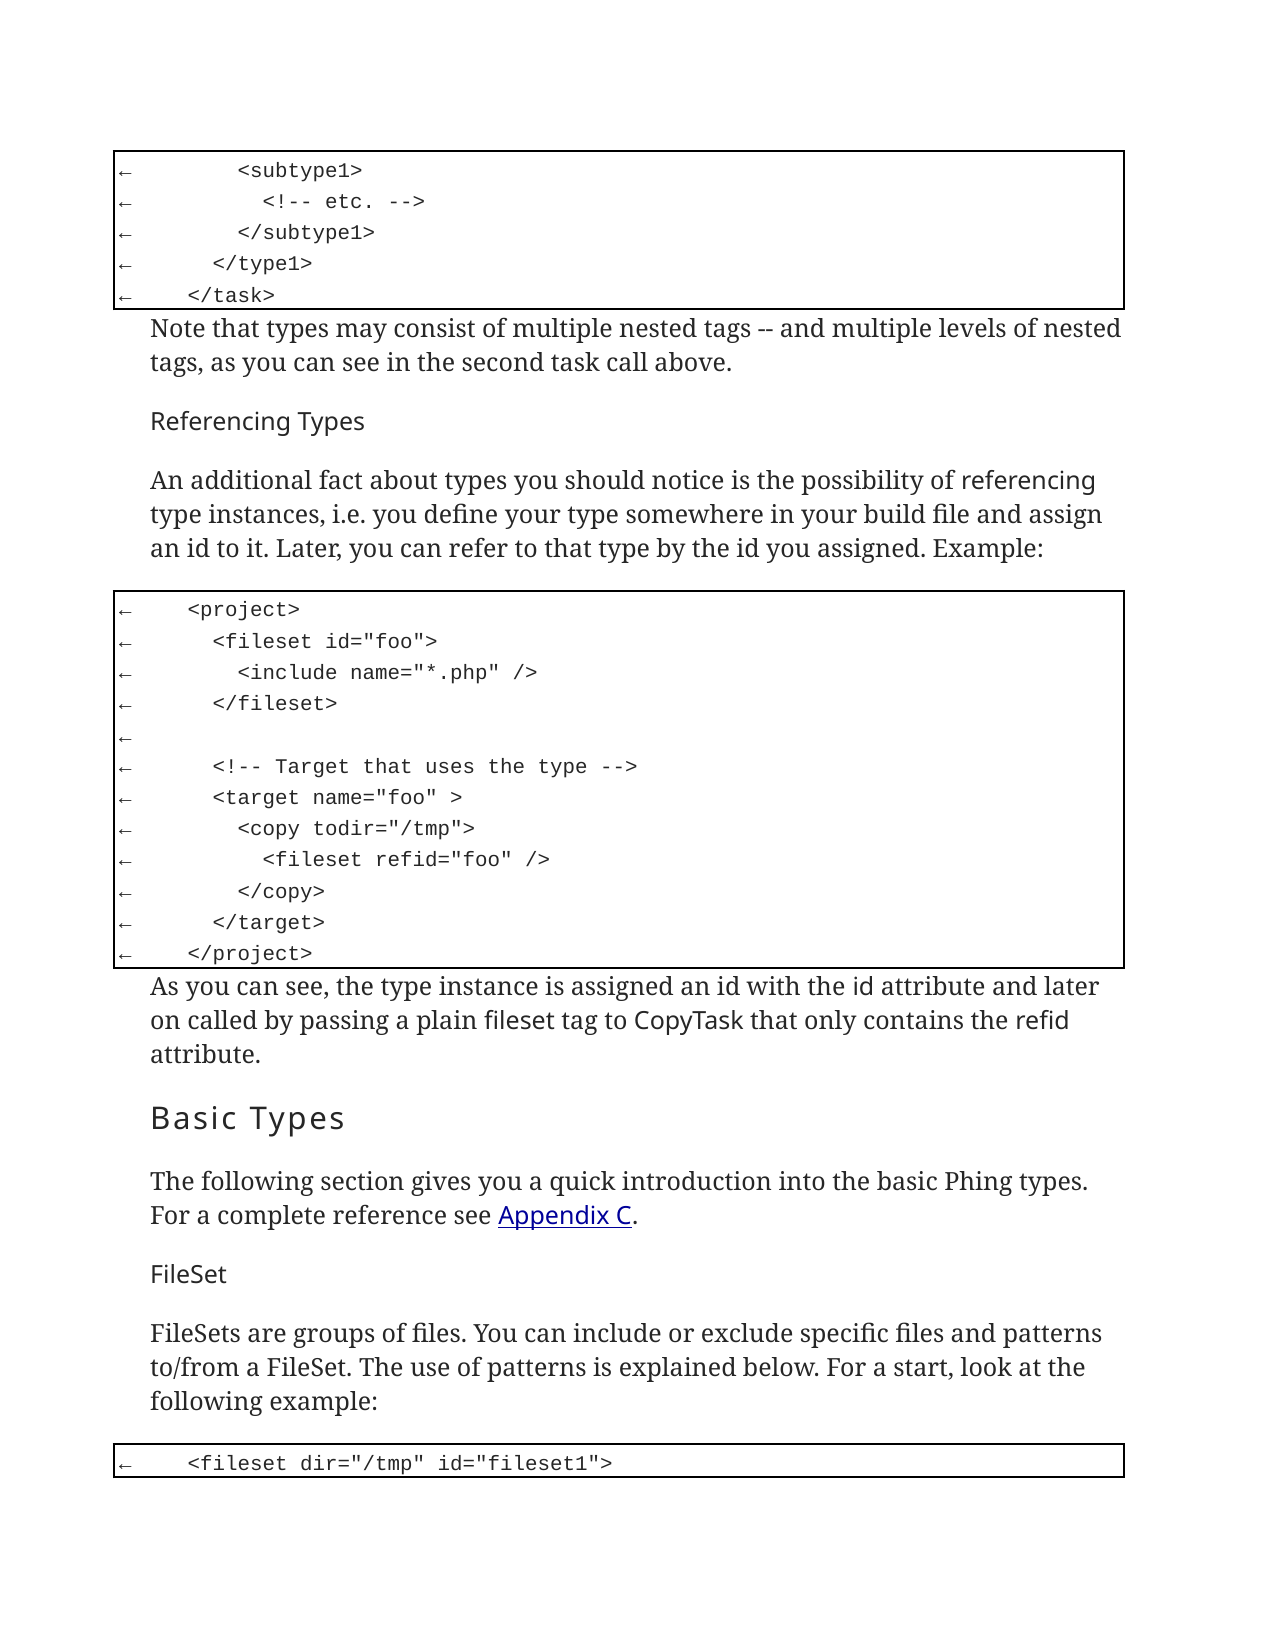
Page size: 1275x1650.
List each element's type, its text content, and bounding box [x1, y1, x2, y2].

list </project> [115, 933, 1123, 967]
list </type1> [115, 244, 1123, 275]
list <!-- Target that uses the type --> [115, 746, 1123, 777]
text As you can see, the type instance is assigned an id with the id attribute and later on called by passing a plain fileset tag to CopyTask that only contains the refid attribute. [150, 969, 1125, 1071]
list <fileset dir="/tmp" id="fileset1"> [115, 1445, 1123, 1476]
list <fileset id="foo"> [115, 621, 1123, 652]
list </copy> [115, 871, 1123, 902]
list </subtype1> [115, 212, 1123, 244]
list <fileset refid="foo" /> [115, 840, 1123, 871]
list <copy todir="/tmp"> [115, 808, 1123, 840]
list </task> [115, 275, 1123, 308]
text FileSets are groups of files. You can include or exclude specific files and patterns to/from a FileSet. The use of patterns is explained below. For a start, look at the following example: [150, 1316, 1125, 1418]
text Referencing Types [150, 403, 1125, 438]
text The following section gives you a quick introduction into the basic Phing types. For a complete reference see Appendix C. [150, 1164, 1125, 1232]
list <subtype1> [115, 152, 1123, 181]
list </fileset> [115, 683, 1123, 717]
text Note that types may consist of multiple nested tags -- and multiple levels of nested tags, as you can see in the second task call above. [150, 310, 1125, 378]
text FileSet [150, 1257, 1125, 1291]
list <include name="*.php" /> [115, 652, 1123, 683]
list <project> [115, 592, 1123, 621]
list <!-- etc. --> [115, 181, 1123, 212]
text An additional fact about types you should notice is the possibility of referencing type instances, i.e. you define your type somewhere in your build file and assign an id to it. Later, you can refer to that type by the id you assigned. Example: [150, 463, 1125, 565]
list <target name="foo" > [115, 777, 1123, 808]
list </target> [115, 902, 1123, 933]
text Basic Types [150, 1096, 1125, 1139]
